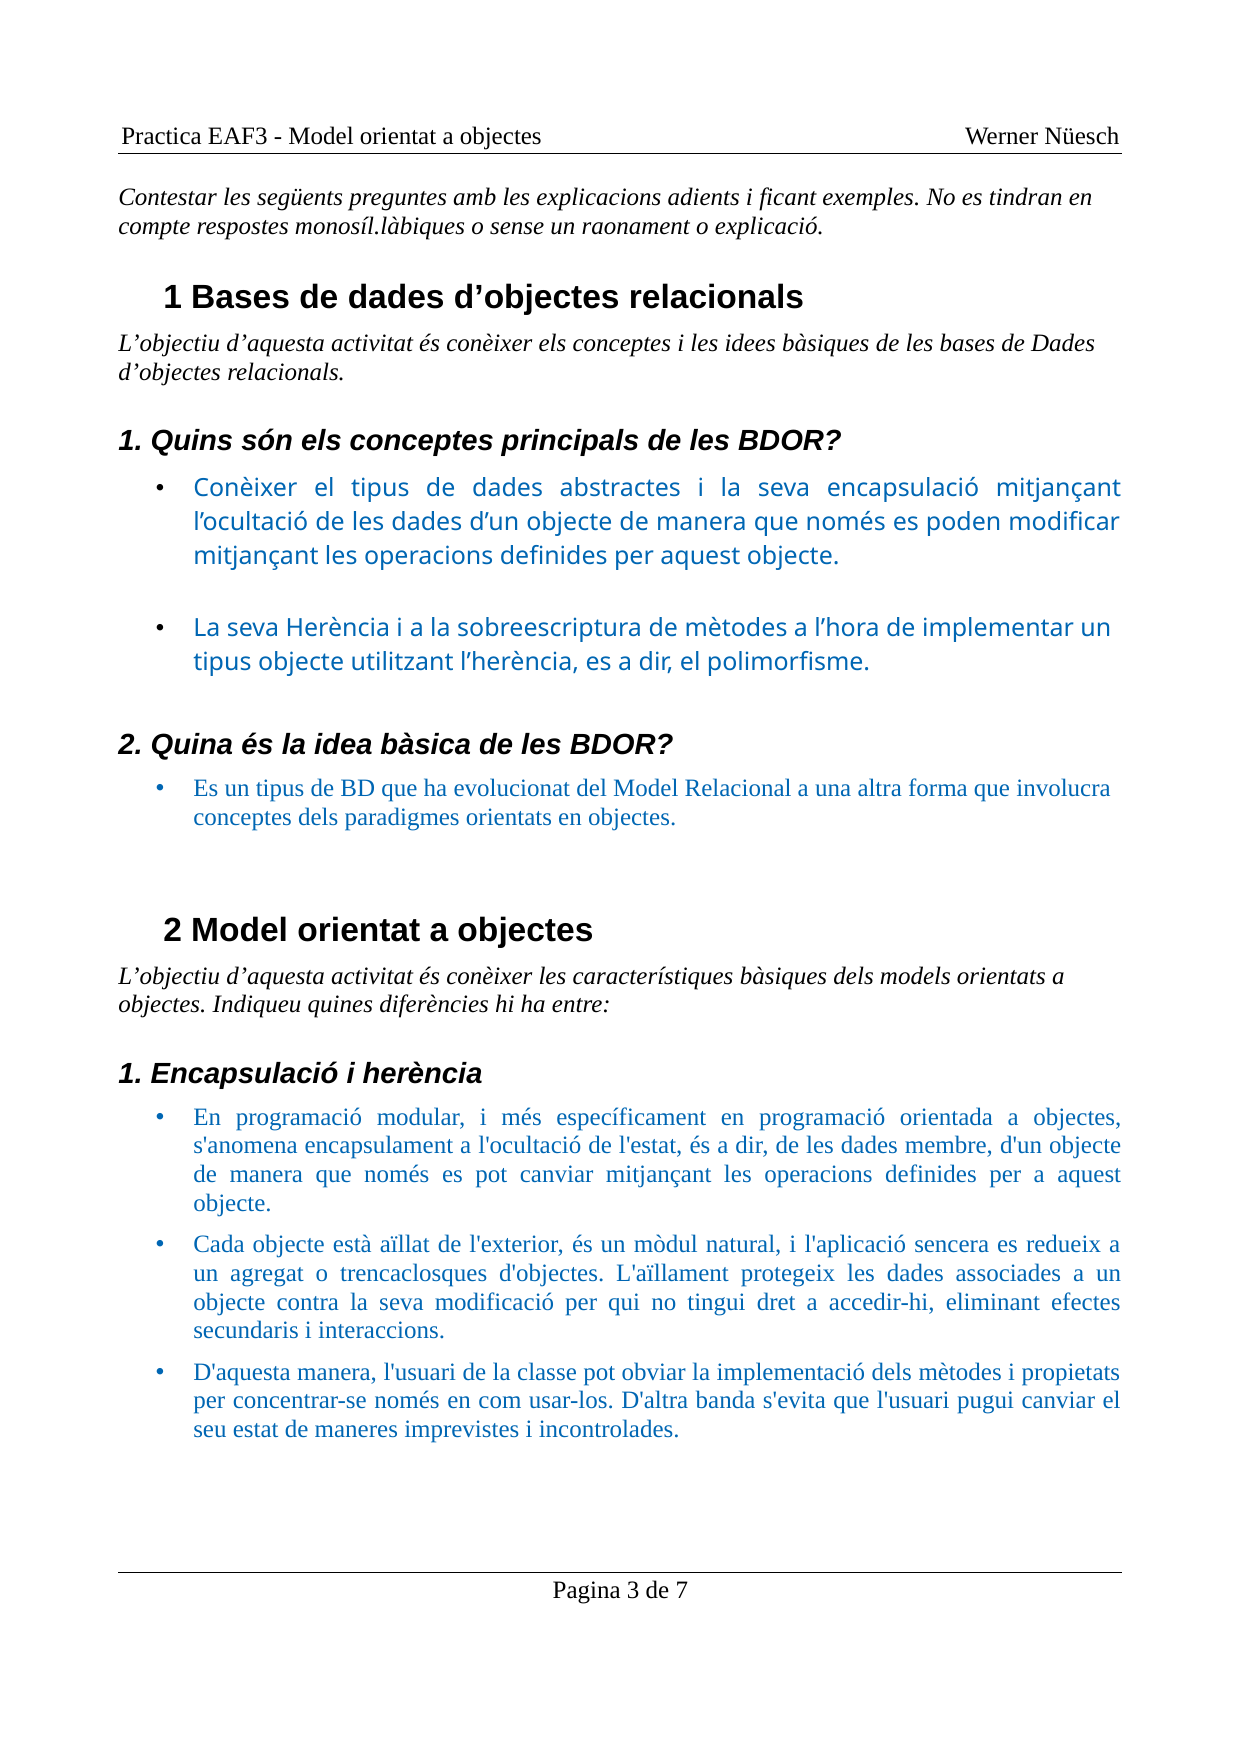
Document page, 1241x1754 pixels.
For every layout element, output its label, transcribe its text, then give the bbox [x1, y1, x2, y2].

list Es un tipus de BD que ha evolucionat del Model Relacional a una altra forma que involucra conceptes dels paradigmes orientats en objectes. [156, 773, 1122, 831]
text Contestar les següents preguntes amb les explicacions adients i ficant exemples. No es tindran en compte respostes monosíl.làbiques o sense un raonament o explicació. [118, 182, 1122, 240]
subtitle 2. Quina és la idea bàsica de les BDOR? [118, 727, 1122, 761]
subtitle 1. Encapsulació i herència [118, 1056, 1122, 1089]
list La seva Herència i a la sobreescriptura de mètodes a l’hora de implementar un tipus objecte utilitzant l’herència, es a dir, el polimorfisme. [156, 609, 1122, 677]
list D'aquesta manera, l'usuari de la classe pot obviar la implementació dels mètodes i propietats per concentrar-se només en com usar-los. D'altra banda s'evita que l'usuari pugui canviar el seu estat de maneres imprevistes i incontrolades. [156, 1357, 1122, 1443]
subtitle 1. Quins són els conceptes principals de les BDOR? [118, 423, 1122, 457]
text L’objectiu d’aquesta activitat és conèixer les característiques bàsiques dels models orientats a objectes. Indiqueu quines diferències hi ha entre: [118, 961, 1122, 1018]
list En programació modular, i més específicament en programació orientada a objectes, s'anomena encapsulament a l'ocultació de l'estat, és a dir, de les dades membre, d'un objecte de manera que només es pot canviar mitjançant les operacions definides per a aquest objecte. [156, 1102, 1122, 1217]
subtitle 1 Bases de dades d’objectes relacionals [118, 277, 1122, 316]
list Cada objecte està aïllat de l'exterior, és un mòdul natural, i l'aplicació sencera es redueix a un agregat o trencaclosques d'objectes. L'aïllament protegeix les dades associades a un objecte contra la seva modificació per qui no tingui dret a accedir-hi, eliminant efectes secundaris i interaccions. [156, 1229, 1122, 1344]
list Conèixer el tipus de dades abstractes i la seva encapsulació mitjançant l’ocultació de les dades d’un objecte de manera que només es poden modificar mitjançant les operacions definides per aquest objecte. [156, 469, 1122, 572]
text L’objectiu d’aquesta activitat és conèixer els conceptes i les idees bàsiques de les bases de Dades d’objectes relacionals. [118, 328, 1122, 386]
subtitle 2 Model orientat a objectes [118, 909, 1122, 948]
